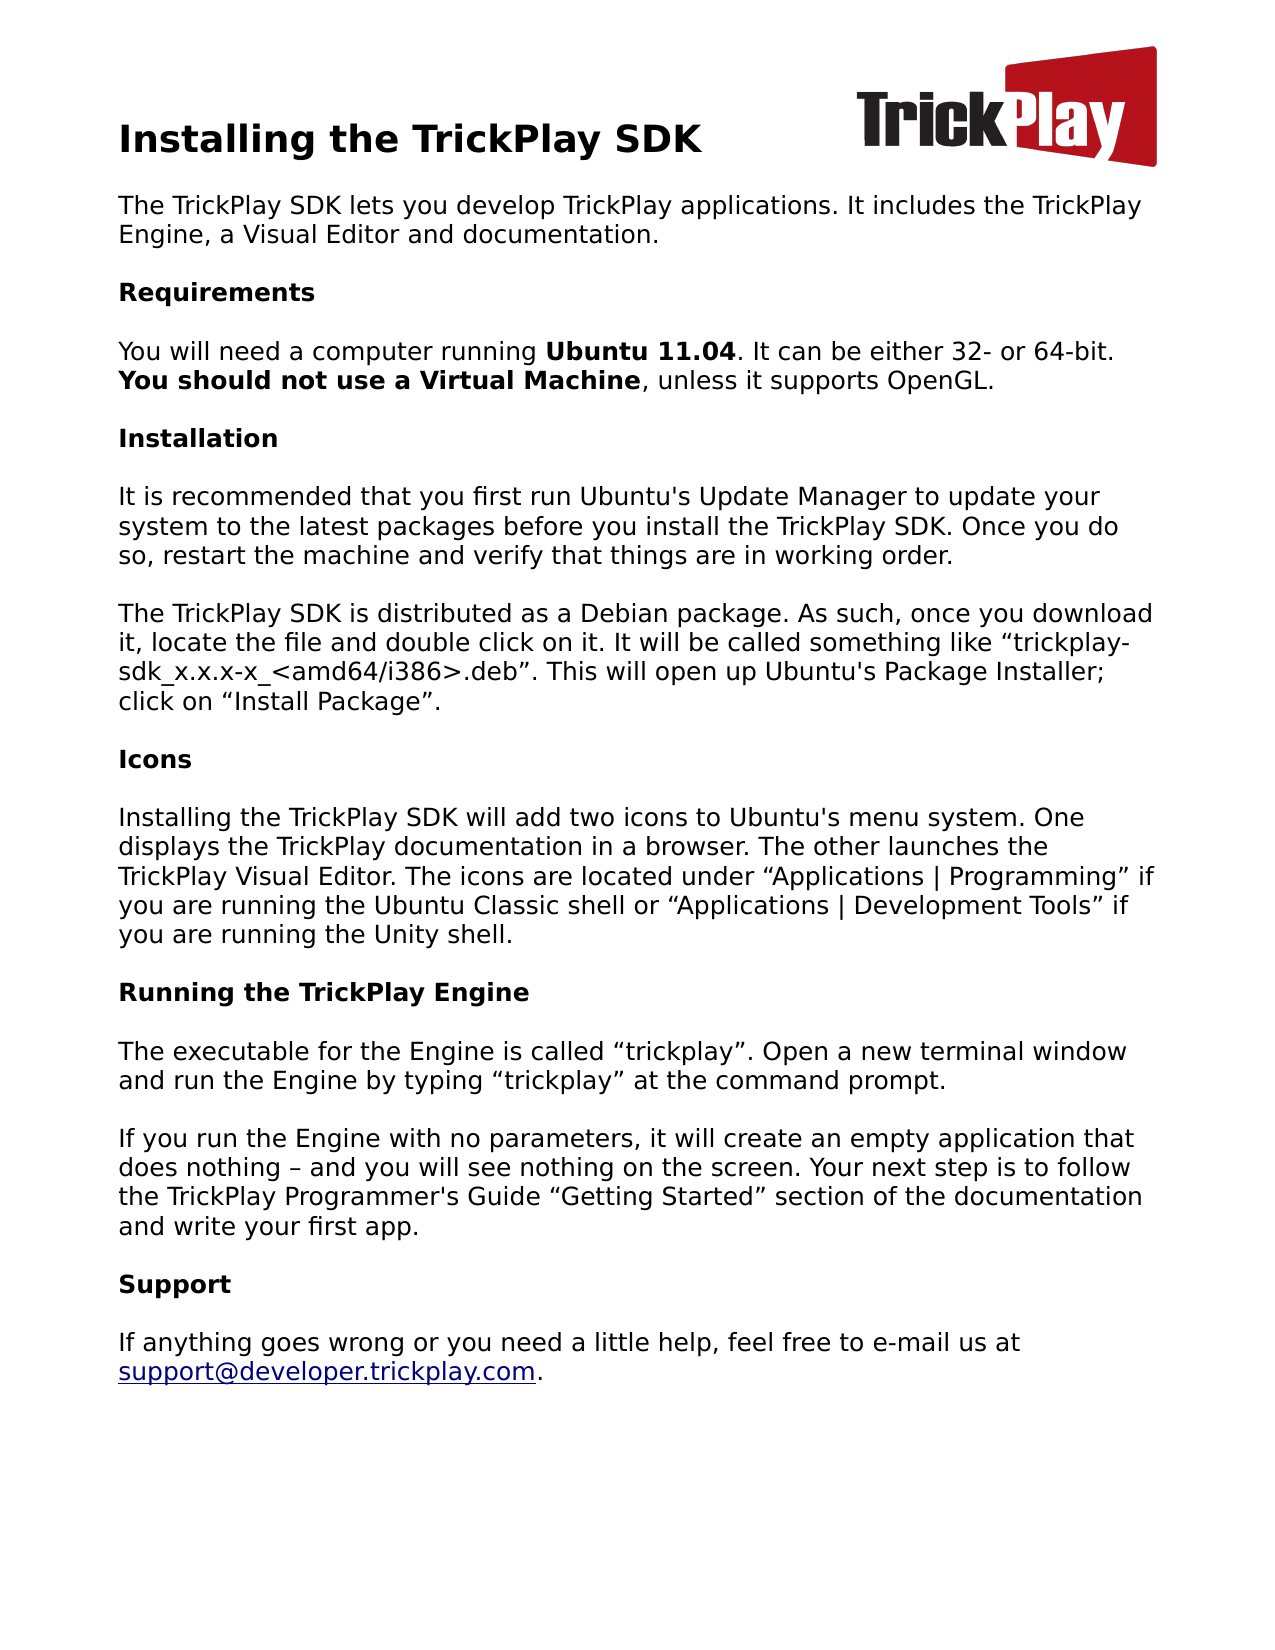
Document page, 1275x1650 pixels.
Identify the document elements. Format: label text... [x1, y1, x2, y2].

text It is recommended that you first run Ubuntu's Update Manager to update your system to the latest packages before you install the TrickPlay SDK. Once you do so, restart the machine and verify that things are in working order. [118, 483, 1157, 570]
text Icons [118, 745, 1157, 774]
text Requirements [118, 278, 1157, 308]
text Running the TrickPlay Engine [118, 978, 1157, 1008]
text Installing the TrickPlay SDK will add two icons to Ubuntu's menu system. One displays the TrickPlay documentation in a browser. The other launches the TrickPlay Visual Editor. The icons are located under “Applications | Programming” if you are running the Ubuntu Classic shell or “Applications | Development Tools” if you are running the Unity shell. [118, 803, 1157, 949]
picture [856, 46, 1157, 167]
text If anything goes wrong or you need a little help, feel free to e-mail us at support@developer.trickplay.com. [118, 1328, 1157, 1387]
text The TrickPlay SDK lets you develop TrickPlay applications. It includes the TrickPlay Engine, a Visual Editor and documentation. [118, 191, 1157, 249]
text Installation [118, 424, 1157, 453]
text Installing the TrickPlay SDK [118, 118, 856, 162]
text You will need a computer running Ubuntu 11.04. It can be either 32- or 64-bit. You should not use a Virtual Machine, unless it supports OpenGL. [118, 337, 1157, 395]
text The TrickPlay SDK is distributed as a Debian package. As such, once you download it, locate the file and double click on it. It will be called something like “trickplay-sdk_x.x.x-x_<amd64/i386>.deb”. This will open up Ubuntu's Package Installer; click on “Install Package”. [118, 599, 1157, 716]
text The executable for the Engine is called “trickplay”. Open a new terminal window and run the Engine by typing “trickplay” at the command prompt. [118, 1037, 1157, 1095]
text Support [118, 1270, 1157, 1299]
text If you run the Engine with no parameters, it will create an empty application that does nothing – and you will see nothing on the screen. Your next step is to follow the TrickPlay Programmer's Guide “Getting Started” section of the documentation and write your first app. [118, 1124, 1157, 1241]
